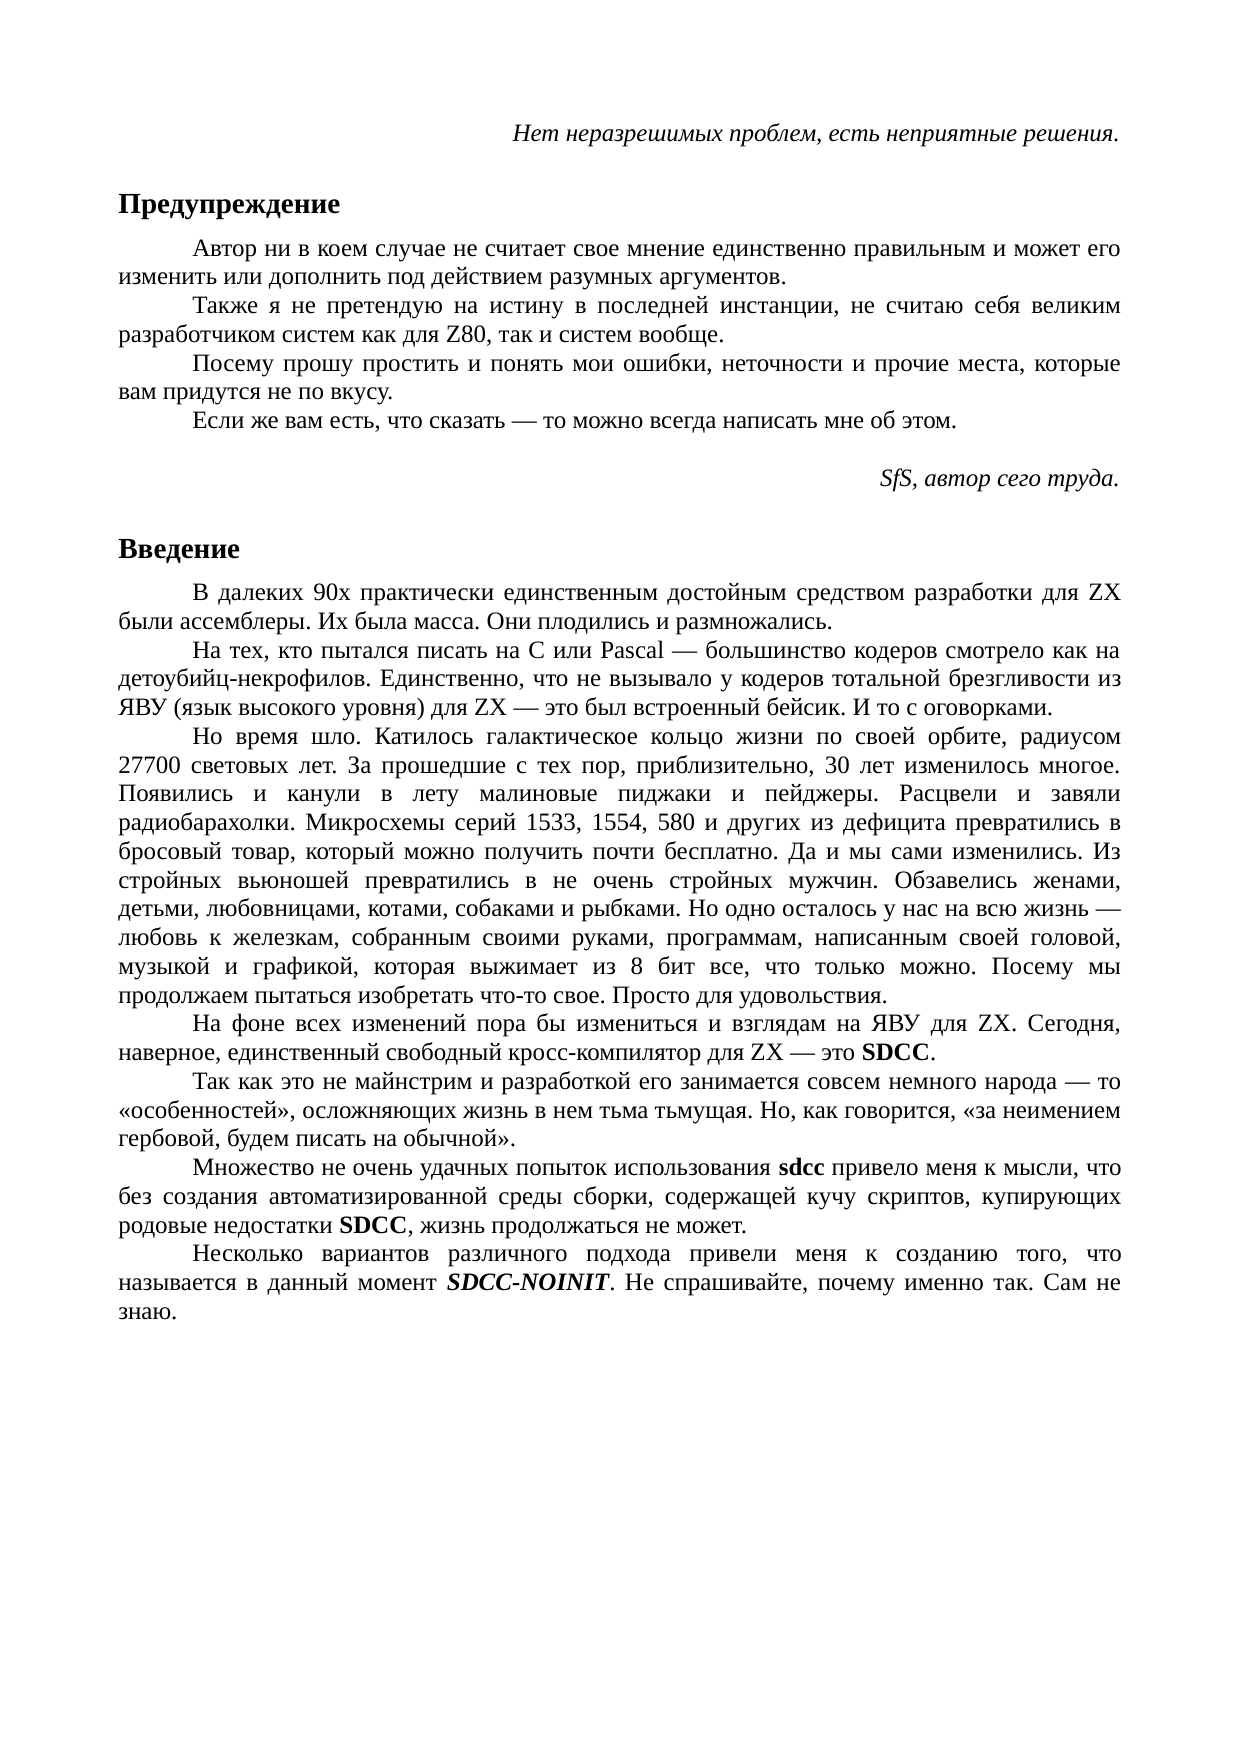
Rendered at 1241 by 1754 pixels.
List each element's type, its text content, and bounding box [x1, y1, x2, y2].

text Посему прошу простить и понять мои ошибки, неточности и прочие места, которые вам придутся не по вкусу. [118, 348, 1122, 405]
text Так как это не майнстрим и разработкой его занимается совсем немного народа — то «особенностей», осложняющих жизнь в нем тьма тьмущая. Но, как говорится, «за неимением гербовой, будем писать на обычной». [118, 1066, 1122, 1152]
text SfS, автор сего труда. [118, 463, 1122, 491]
text Но время шло. Катилось галактическое кольцо жизни по своей орбите, радиусом 27700 световых лет. За прошедшие с тех пор, приблизительно, 30 лет изменилось многое. Появились и канули в лету малиновые пиджаки и пейджеры. Расцвели и завяли радиобарахолки. Микросхемы серий 1533, 1554, 580 и других из дефицита превратились в бросовый товар, который можно получить почти бесплатно. Да и мы сами изменились. Из стройных вьюношей превратились в не очень стройных мужчин. Обзавелись женами, детьми, любовницами, котами, собаками и рыбками. Но одно осталось у нас на всю жизнь — любовь к железкам, собранным своими руками, программам, написанным своей головой, музыкой и графикой, которая выжимает из 8 бит все, что только можно. Посему мы продолжаем пытаться изобретать что-то свое. Просто для удовольствия. [118, 721, 1122, 1008]
subtitle Предупреждение [118, 187, 1122, 220]
text Несколько вариантов различного подхода привели меня к созданию того, что называется в данный момент SDCC-NOINIT. Не спрашивайте, почему именно так. Сам не знаю. [118, 1238, 1122, 1325]
text Нет неразрешимых проблем, есть неприятные решения. [118, 118, 1122, 147]
text Автор ни в коем случае не считает свое мнение единственно правильным и может его изменить или дополнить под действием разумных аргументов. [118, 233, 1122, 290]
text Также я не претендую на истину в последней инстанции, не считаю себя великим разработчиком систем как для Z80, так и систем вообще. [118, 290, 1122, 348]
subtitle Введение [118, 531, 1122, 565]
text На фоне всех изменений пора бы измениться и взглядам на ЯВУ для ZX. Сегодня, наверное, единственный свободный кросс-компилятор для ZX — это SDCC. [118, 1008, 1122, 1066]
text Если же вам есть, что сказать — то можно всегда написать мне об этом. [118, 405, 1122, 434]
text На тех, кто пытался писать на C или Pascal — большинство кодеров смотрело как на детоубийц-некрофилов. Единственно, что не вызывало у кодеров тотальной брезгливости из ЯВУ (язык высокого уровня) для ZX — это был встроенный бейсик. И то с оговорками. [118, 635, 1122, 721]
text Множество не очень удачных попыток использования sdcc привело меня к мысли, что без создания автоматизированной среды сборки, содержащей кучу скриптов, купирующих родовые недостатки SDCC, жизнь продолжаться не может. [118, 1152, 1122, 1238]
text В далеких 90х практически единственным достойным средством разработки для ZX были ассемблеры. Их была масса. Они плодились и размножались. [118, 577, 1122, 635]
